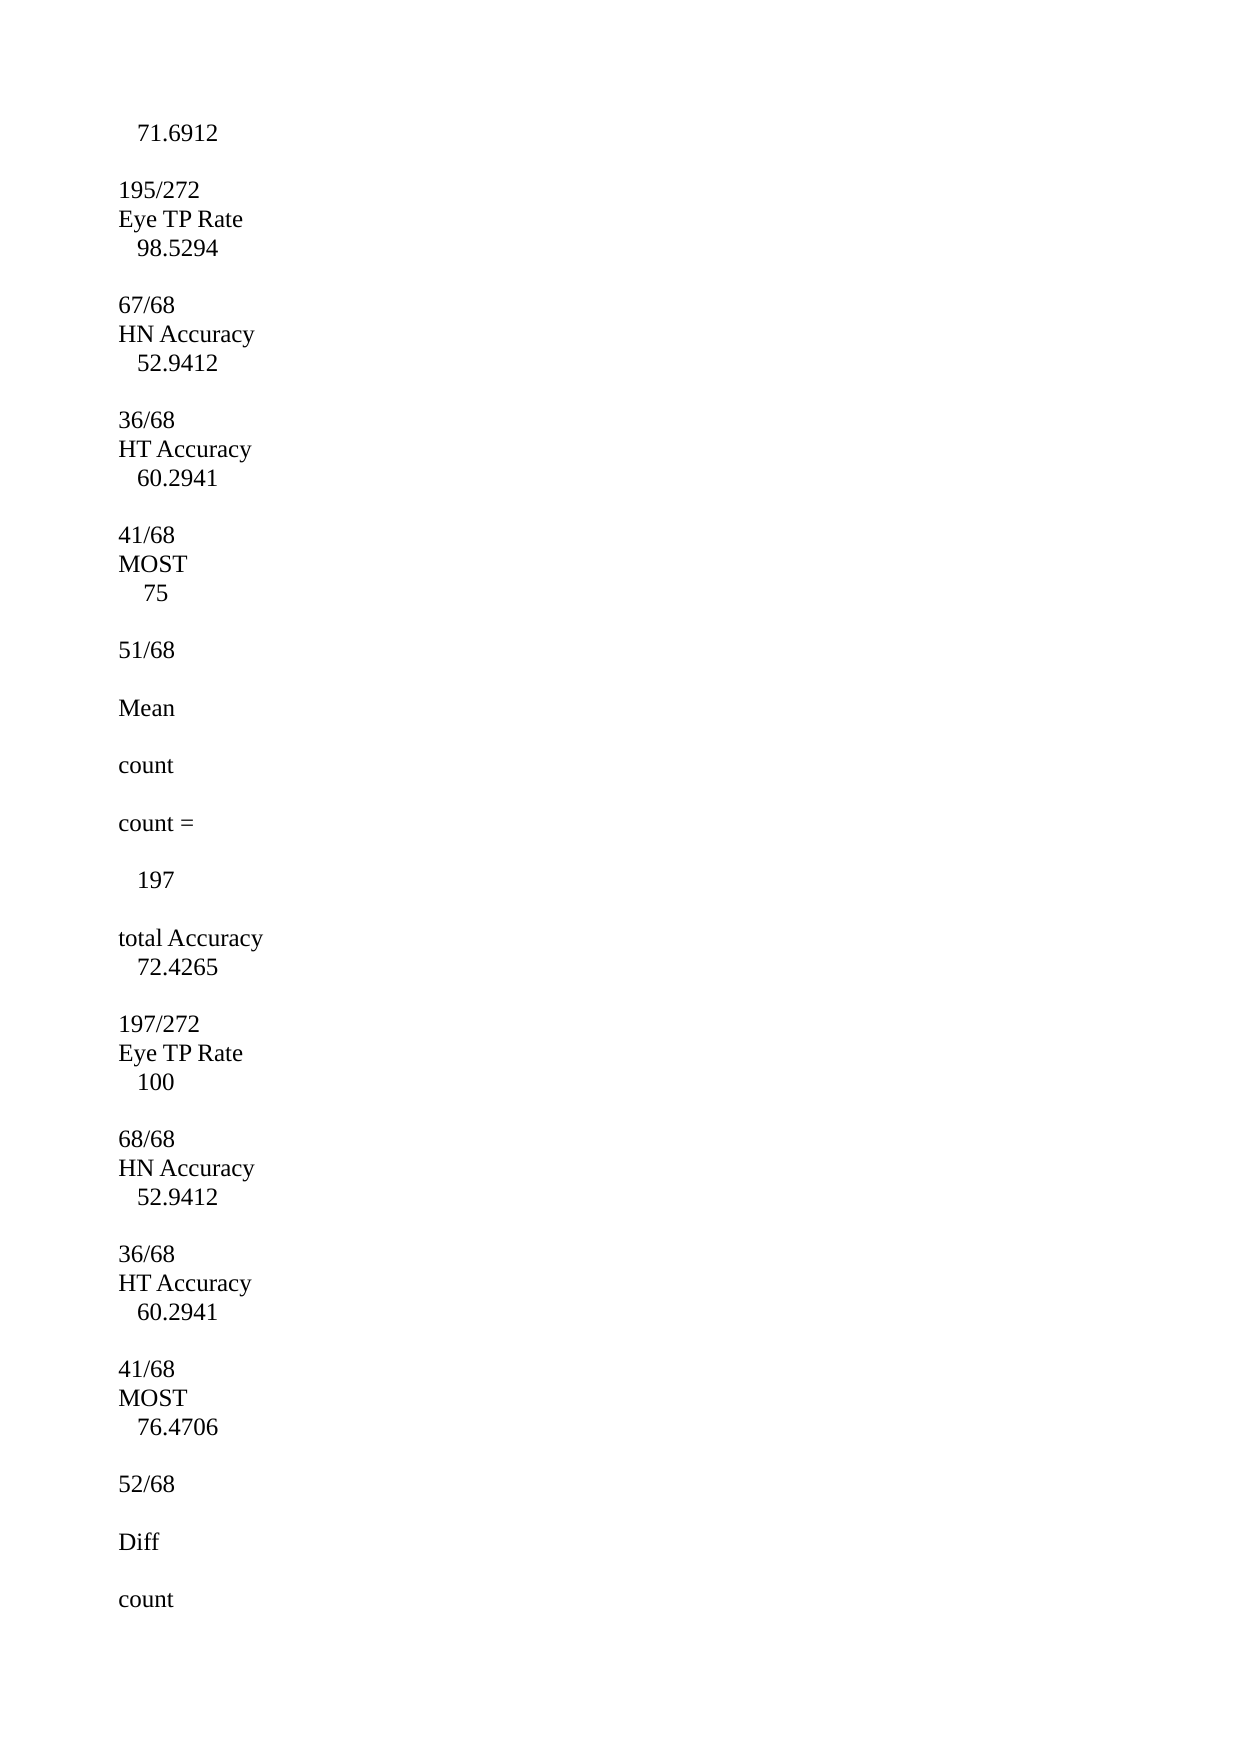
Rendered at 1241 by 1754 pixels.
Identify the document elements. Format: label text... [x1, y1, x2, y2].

text 52/68 [118, 1469, 1122, 1498]
text HN Accuracy [118, 1153, 1122, 1182]
text 75 [118, 578, 1122, 607]
text 100 [118, 1067, 1122, 1096]
text 41/68 [118, 1354, 1122, 1383]
text MOST [118, 1383, 1122, 1412]
text MOST [118, 549, 1122, 578]
text HT Accuracy [118, 1268, 1122, 1297]
text 67/68 [118, 291, 1122, 319]
text 51/68 [118, 636, 1122, 664]
text 71.6912 [118, 118, 1122, 147]
text 76.4706 [118, 1412, 1122, 1441]
text 60.2941 [118, 463, 1122, 492]
text count = [118, 808, 1122, 837]
text 60.2941 [118, 1297, 1122, 1326]
text 52.9412 [118, 348, 1122, 377]
text Eye TP Rate [118, 1038, 1122, 1067]
text Eye TP Rate [118, 204, 1122, 233]
text 36/68 [118, 1239, 1122, 1268]
text 72.4265 [118, 952, 1122, 981]
text count [118, 751, 1122, 779]
text HT Accuracy [118, 434, 1122, 463]
text 36/68 [118, 406, 1122, 434]
text 68/68 [118, 1124, 1122, 1153]
text HN Accuracy [118, 319, 1122, 348]
text Mean [118, 693, 1122, 722]
text 98.5294 [118, 233, 1122, 262]
text count [118, 1584, 1122, 1613]
text 197/272 [118, 1009, 1122, 1038]
text 195/272 [118, 176, 1122, 204]
text 197 [118, 866, 1122, 894]
text total Accuracy [118, 923, 1122, 952]
text Diff [118, 1527, 1122, 1556]
text 41/68 [118, 521, 1122, 549]
text 52.9412 [118, 1182, 1122, 1211]
